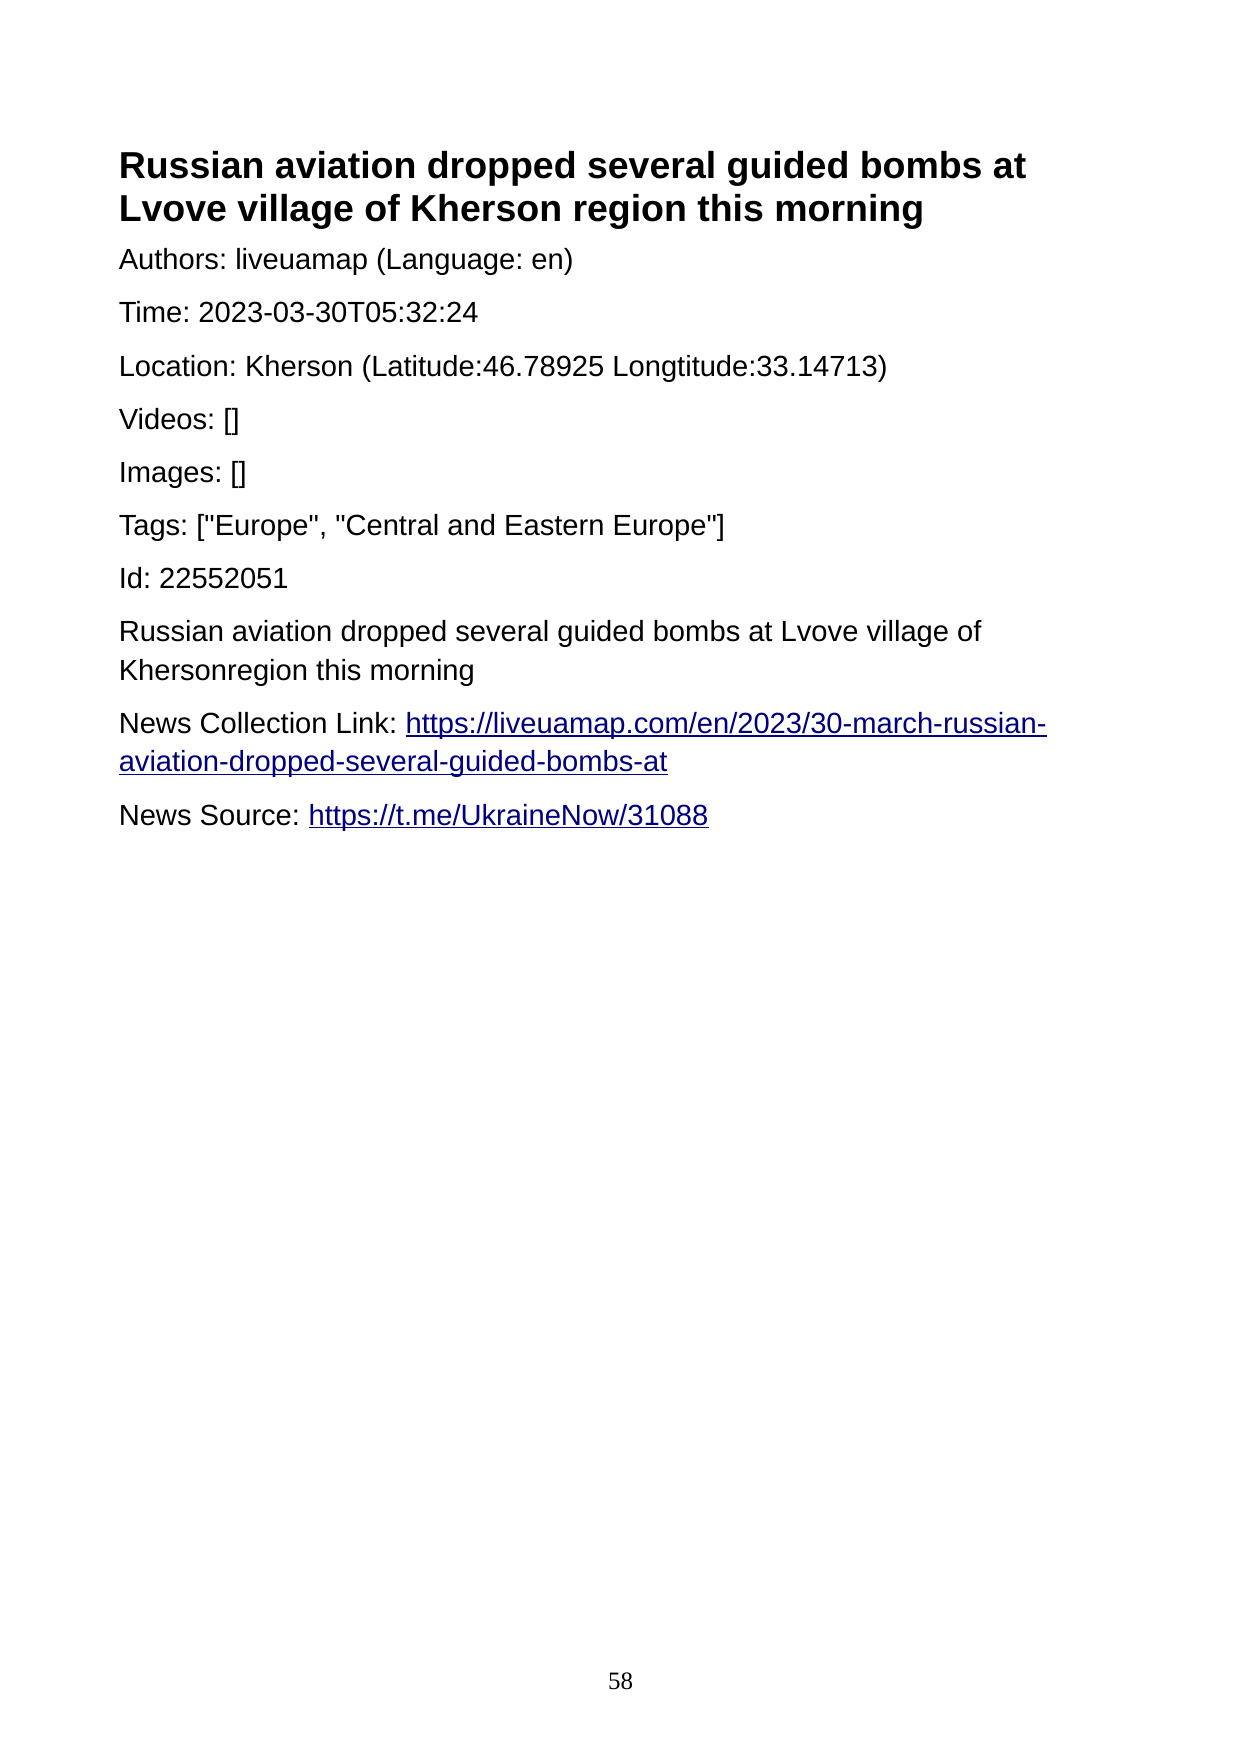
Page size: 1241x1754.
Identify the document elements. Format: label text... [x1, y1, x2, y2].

text Authors: liveuamap (Language: en) [118, 242, 1122, 276]
text Videos: [] [118, 402, 1122, 435]
text Location: Kherson (Latitude:46.78925 Longtitude:33.14713) [118, 348, 1122, 382]
text Russian aviation dropped several guided bombs at Lvove village of Khersonregion this morning [118, 614, 1122, 686]
text Tags: ["Europe", "Central and Eastern Europe"] [118, 508, 1122, 541]
text Time: 2023-03-30T05:32:24 [118, 295, 1122, 329]
text Id: 22552051 [118, 561, 1122, 594]
text News Collection Link: https://liveuamap.com/en/2023/30-march-russian-aviation-dropped-several-guided-bombs-at [118, 706, 1122, 778]
text Images: [] [118, 455, 1122, 488]
subtitle Russian aviation dropped several guided bombs at Lvove village of Kherson region this morning [118, 143, 1122, 230]
text News Source: https://t.me/UkraineNow/31088 [118, 797, 1122, 831]
